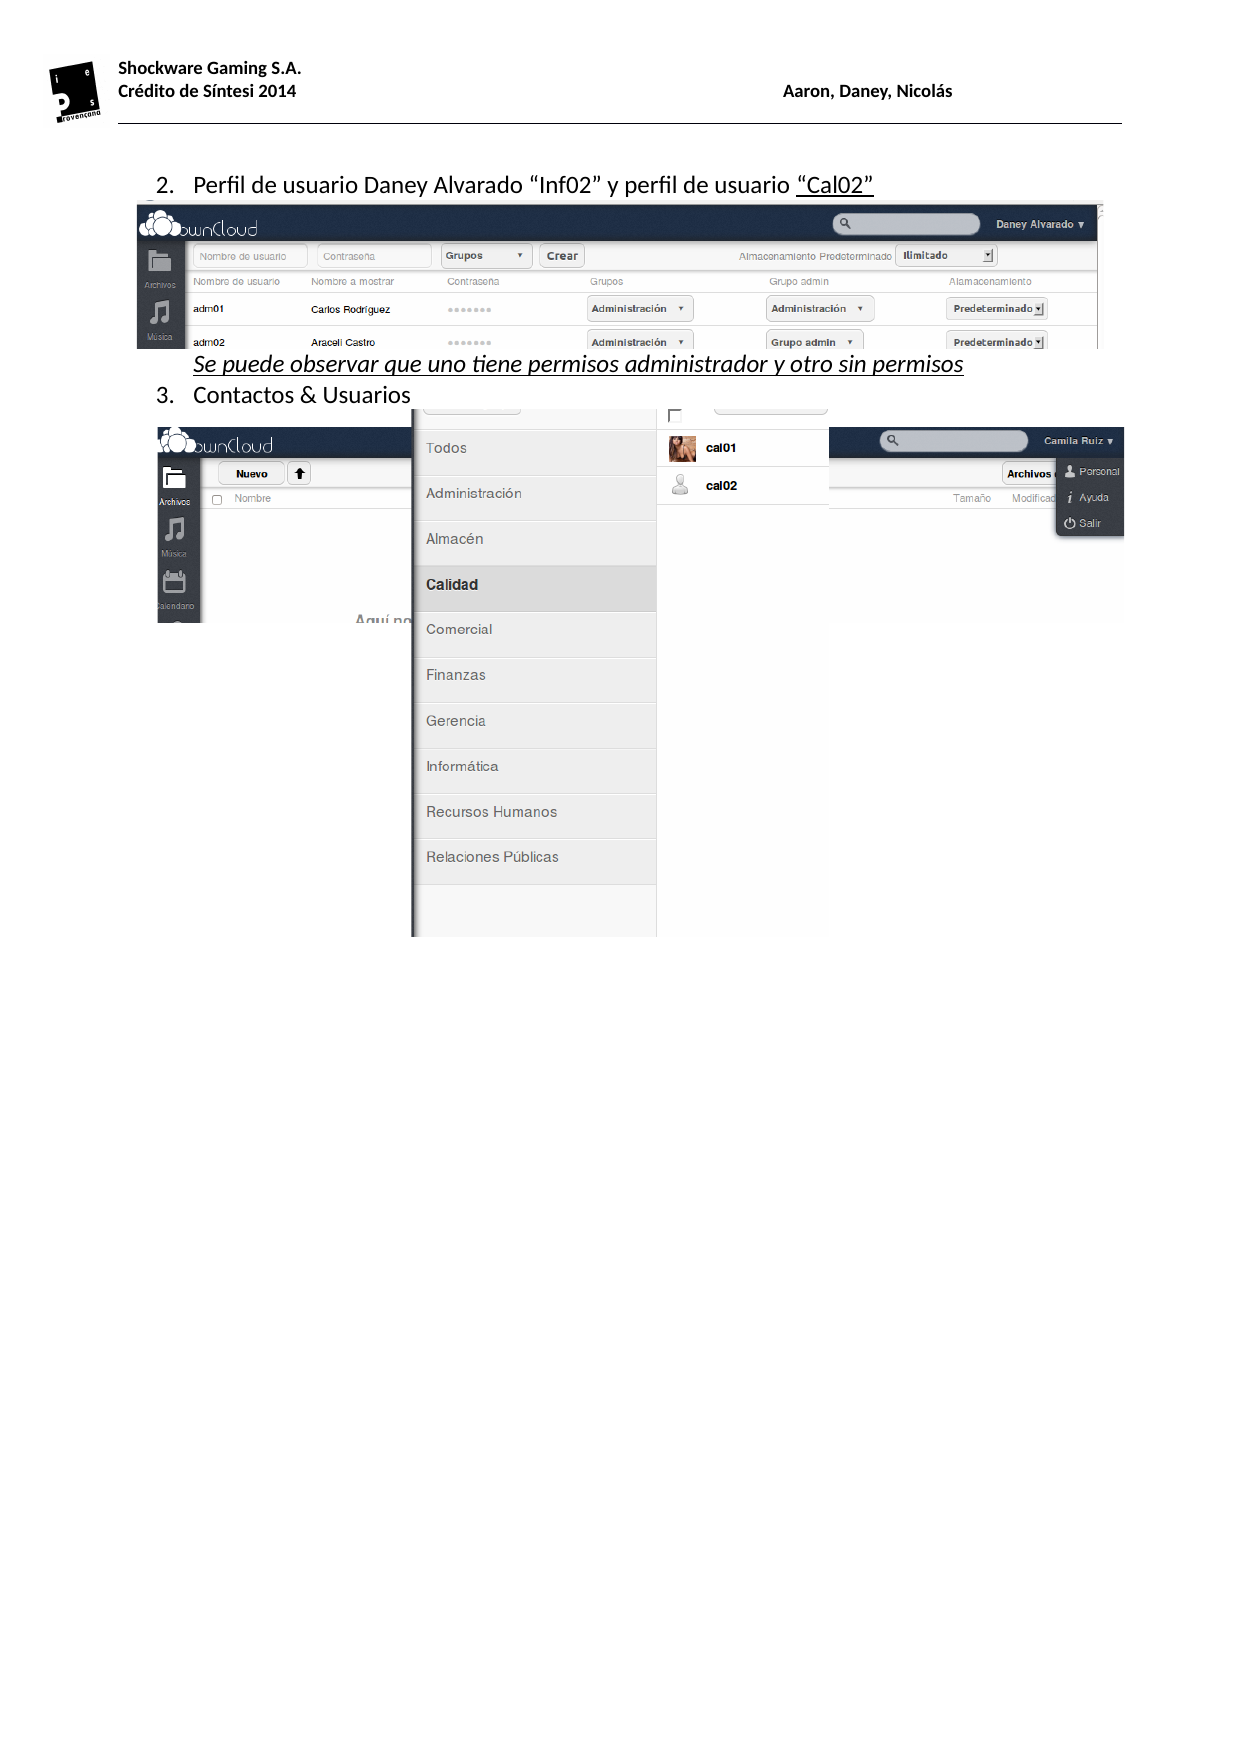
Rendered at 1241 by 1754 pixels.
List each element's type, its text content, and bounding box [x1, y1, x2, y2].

picture [157, 409, 1125, 937]
list Perfil de usuario Daney Alvarado “Inf02” y perfil de usuario “Cal02” [156, 169, 1122, 200]
picture [136, 200, 1104, 349]
picture [43, 54, 110, 128]
list Contactos & Usuarios [156, 379, 1122, 410]
list Se puede observar que uno tiene permisos administrador y otro sin permisos [156, 200, 1122, 379]
